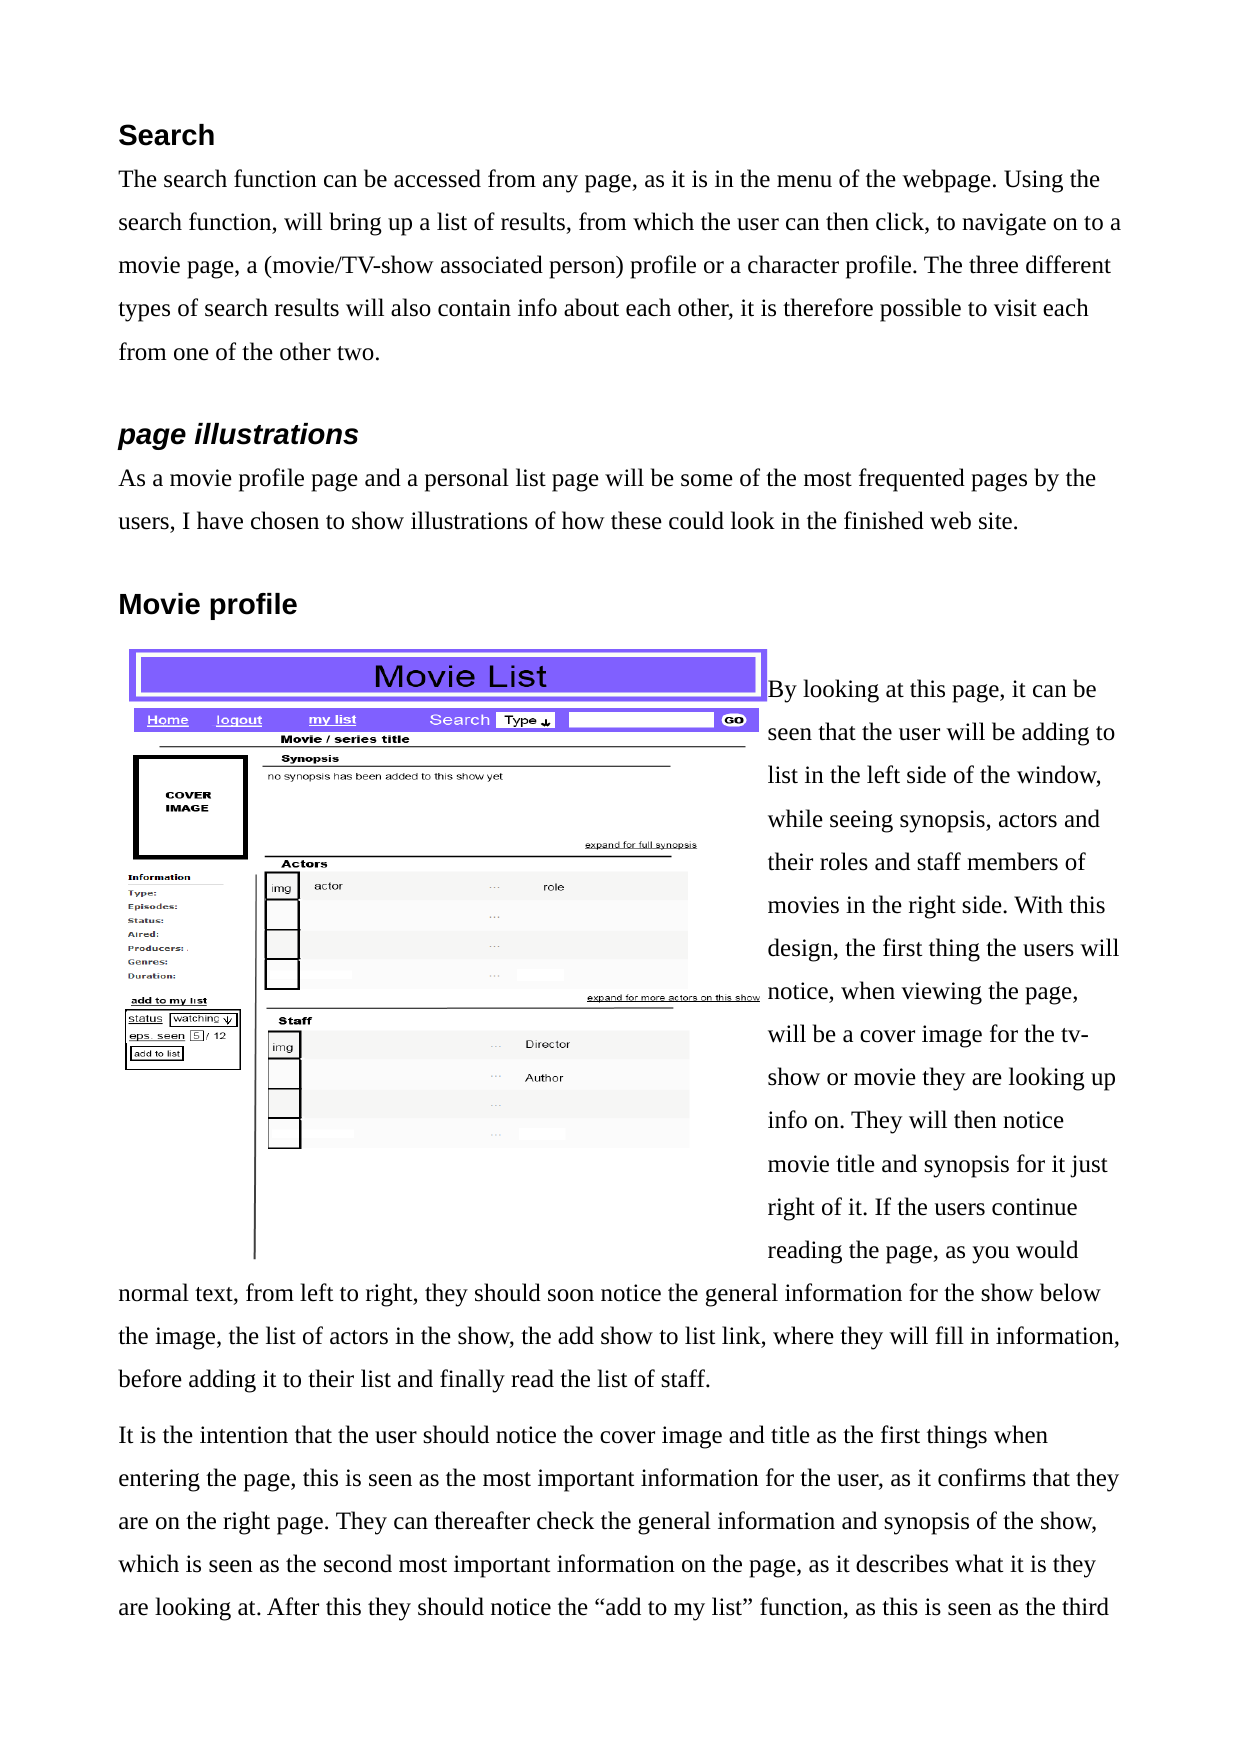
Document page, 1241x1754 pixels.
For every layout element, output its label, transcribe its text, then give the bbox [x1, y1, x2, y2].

subtitle page illustrations [118, 417, 1122, 451]
subtitle Search [118, 118, 1122, 152]
picture [124, 646, 768, 1260]
text It is the intention that the user should notice the cover image and title as the first things when entering the page, this is seen as the most important information for the user, as it confirms that they are on the right page. They can thereafter check the general information and synopsis of the show, which is seen as the second most important information on the page, as it describes what it is they are looking at. After this they should notice the “add to my list” function, as this is seen as the third [118, 1420, 1122, 1621]
text As a movie profile page and a personal list page will be some of the most frequented pages by the users, I have chosen to show illustrations of how these could look in the finished web site. [118, 463, 1122, 535]
text The search function can be accessed from any page, as it is in the menu of the webpage. Using the search function, will bring up a list of results, from which the user can then click, to navigate on to a movie page, a (movie/TV-show associated person) profile or a character profile. The three different types of search results will also contain info about each other, it is therefore possible to visit each from one of the other two. [118, 164, 1122, 365]
subtitle Movie profile [118, 587, 1122, 621]
text By looking at this page, it can be seen that the user will be adding to list in the left side of the window, while seeing synopsis, actors and their roles and staff members of movies in the right side. With this design, the first thing the users will notice, when viewing the page, will be a cover image for the tv-show or movie they are looking up info on. They will then notice movie title and synopsis for it just right of it. If the users continue reading the page, as you would normal text, from left to right, they should soon notice the general information for the show below the image, the list of actors in the show, the add show to list link, where they will fill in information, before adding it to their list and finally read the list of staff. [118, 674, 1122, 1393]
